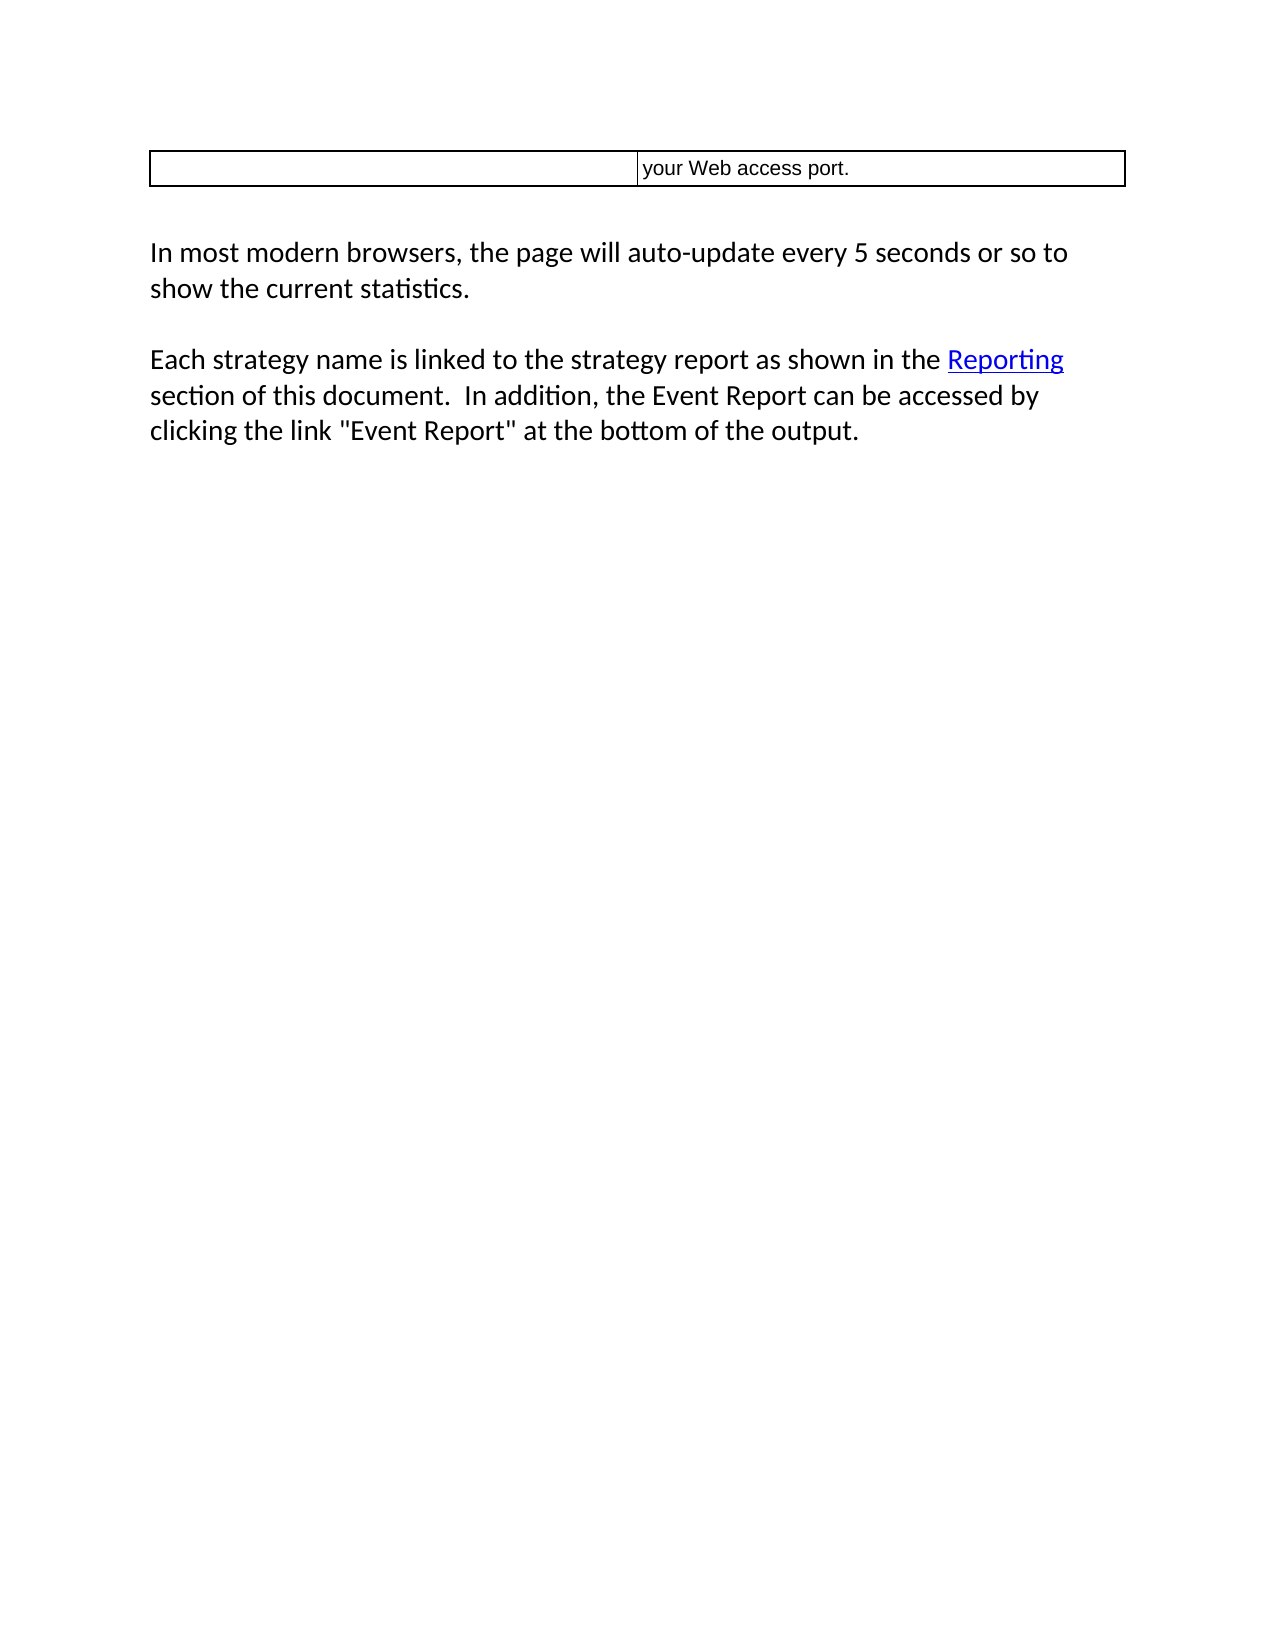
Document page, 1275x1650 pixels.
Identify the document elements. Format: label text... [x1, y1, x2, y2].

table_cell [151, 152, 637, 185]
text Each strategy name is linked to the strategy report as shown in the Reporting section of this document. In addition, the Event Report can be accessed by clicking the link "Event Report" at the bottom of the output. [150, 341, 1125, 448]
table_cell your Web access port. [638, 152, 1124, 185]
text In most modern browsers, the page will auto-update every 5 seconds or so to show the current statistics. [150, 234, 1125, 306]
